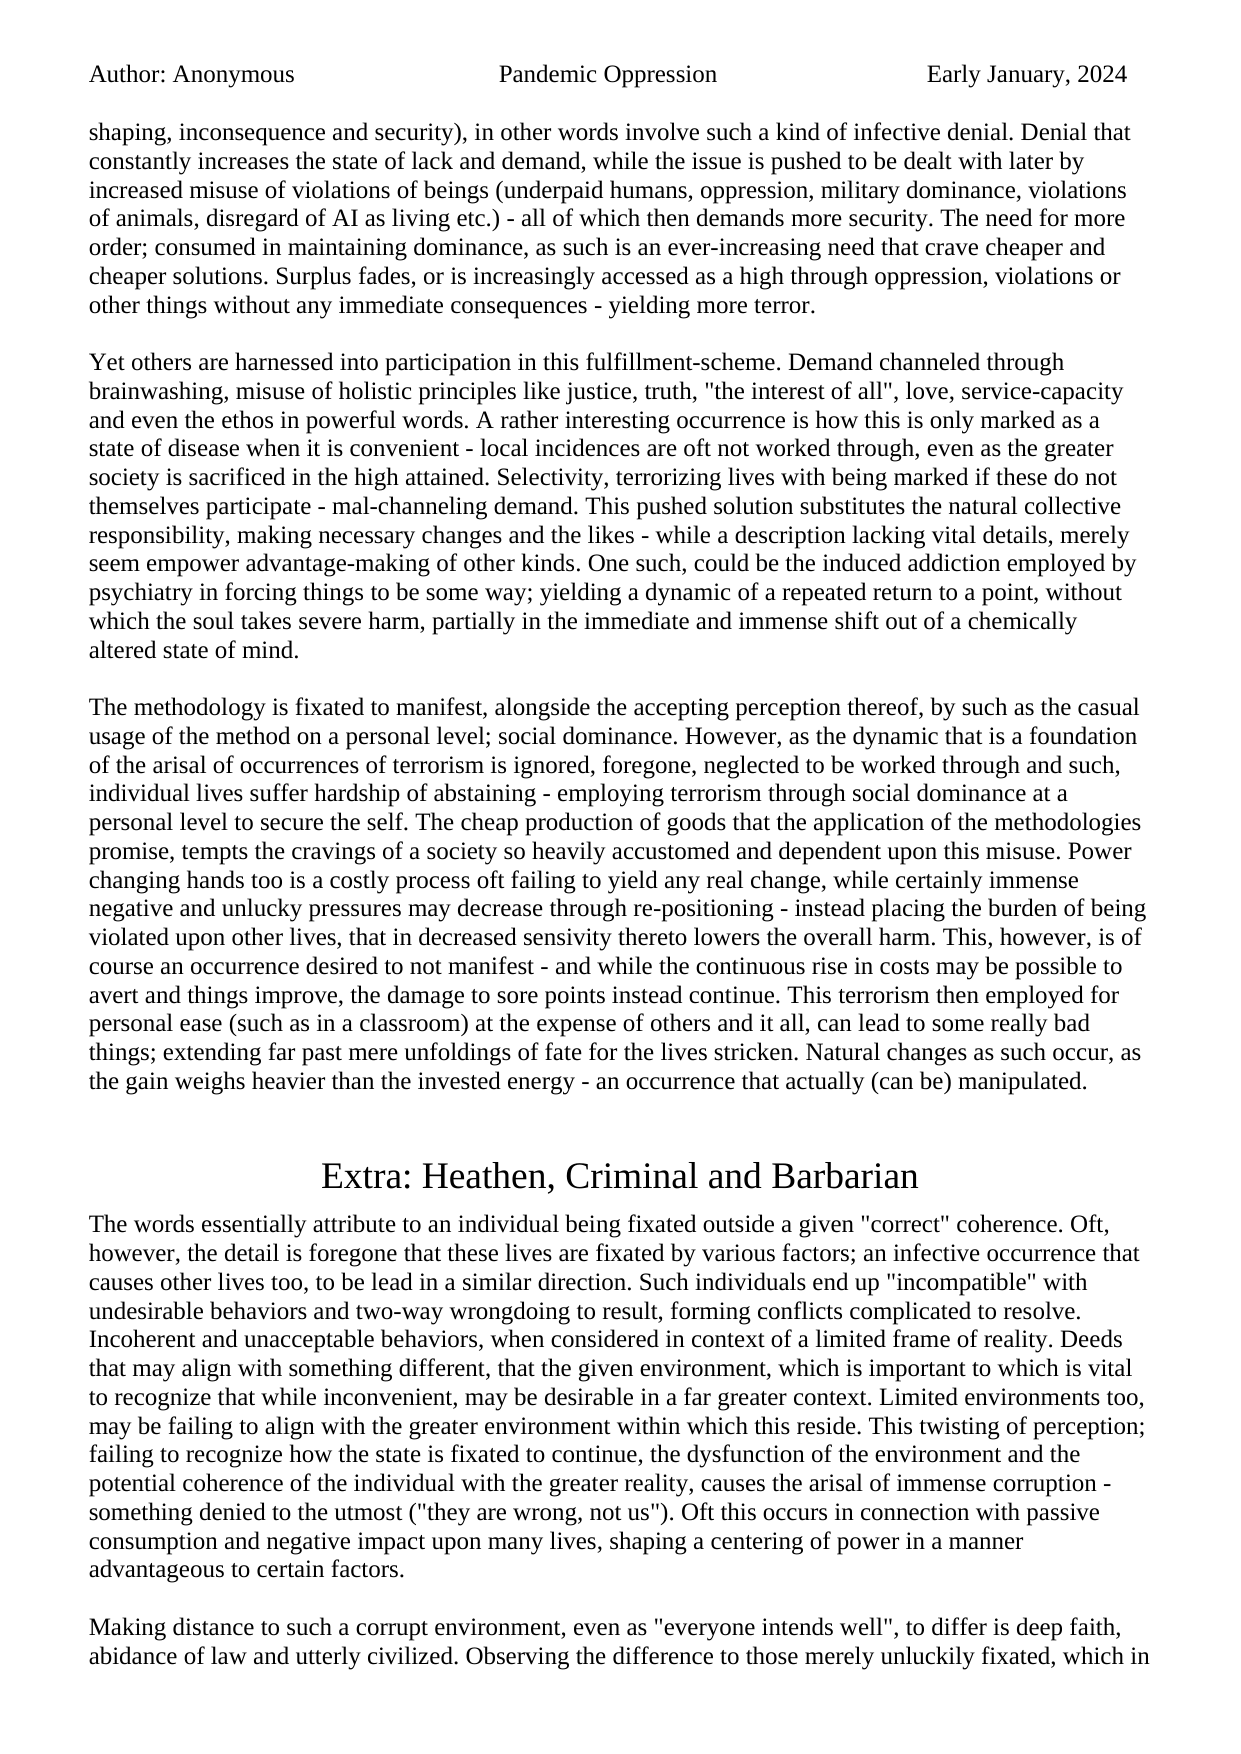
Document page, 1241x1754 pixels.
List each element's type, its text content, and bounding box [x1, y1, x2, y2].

text The words essentially attribute to an individual being fixated outside a given "correct" coherence. Oft, however, the detail is foregone that these lives are fixated by various factors; an infective occurrence that causes other lives too, to be lead in a similar direction. Such individuals end up "incompatible" with undesirable behaviors and two-way wrongdoing to result, forming conflicts complicated to resolve. Incoherent and unacceptable behaviors, when considered in context of a limited frame of reality. Deeds that may align with something different, that the given environment, which is important to which is vital to recognize that while inconvenient, may be desirable in a far greater context. Limited environments too, may be failing to align with the greater environment within which this reside. This twisting of perception; failing to recognize how the state is fixated to continue, the dysfunction of the environment and the potential coherence of the individual with the greater reality, causes the arisal of immense corruption - something denied to the utmost ("they are wrong, not us"). Oft this occurs in connection with passive consumption and negative impact upon many lives, shaping a centering of power in a manner advantageous to certain factors. [88, 1209, 1152, 1583]
text Yet others are harnessed into participation in this fulfillment-scheme. Demand channeled through brainwashing, misuse of holistic principles like justice, truth, "the interest of all", love, service-capacity and even the ethos in powerful words. A rather interesting occurrence is how this is only marked as a state of disease when it is convenient - local incidences are oft not worked through, even as the greater society is sacrificed in the high attained. Selectivity, terrorizing lives with being marked if these do not themselves participate - mal-channeling demand. This pushed solution substitutes the natural collective responsibility, making necessary changes and the likes - while a description lacking vital details, merely seem empower advantage-making of other kinds. One such, could be the induced addiction employed by psychiatry in forcing things to be some way; yielding a dynamic of a repeated return to a point, without which the soul takes severe harm, partially in the immediate and immense shift out of a chemically altered state of mind. [88, 347, 1152, 663]
text Making distance to such a corrupt environment, even as "everyone intends well", to differ is deep faith, abidance of law and utterly civilized. Observing the difference to those merely unluckily fixated, which in [88, 1612, 1152, 1669]
subtitle Extra: Heathen, Criminal and Barbarian [88, 1154, 1152, 1197]
text The methodology is fixated to manifest, alongside the accepting perception thereof, by such as the casual usage of the method on a personal level; social dominance. However, as the dynamic that is a foundation of the arisal of occurrences of terrorism is ignored, foregone, neglected to be worked through and such, individual lives suffer hardship of abstaining - employing terrorism through social dominance at a personal level to secure the self. The cheap production of goods that the application of the methodologies promise, tempts the cravings of a society so heavily accustomed and dependent upon this misuse. Power changing hands too is a costly process oft failing to yield any real change, while certainly immense negative and unlucky pressures may decrease through re-positioning - instead placing the burden of being violated upon other lives, that in decreased sensivity thereto lowers the overall harm. This, however, is of course an occurrence desired to not manifest - and while the continuous rise in costs may be possible to avert and things improve, the damage to sore points instead continue. This terrorism then employed for personal ease (such as in a classroom) at the expense of others and it all, can lead to some really bad things; extending far past mere unfoldings of fate for the lives stricken. Natural changes as such occur, as the gain weighs heavier than the invested energy - an occurrence that actually (can be) manipulated. [88, 692, 1152, 1095]
text shaping, inconsequence and security), in other words involve such a kind of infective denial. Denial that constantly increases the state of lack and demand, while the issue is pushed to be dealt with later by increased misuse of violations of beings (underpaid humans, oppression, military dominance, violations of animals, disregard of AI as living etc.) - all of which then demands more security. The need for more order; consumed in maintaining dominance, as such is an ever-increasing need that crave cheaper and cheaper solutions. Surplus fades, or is increasingly accessed as a high through oppression, violations or other things without any immediate consequences - yielding more terror. [88, 117, 1152, 318]
